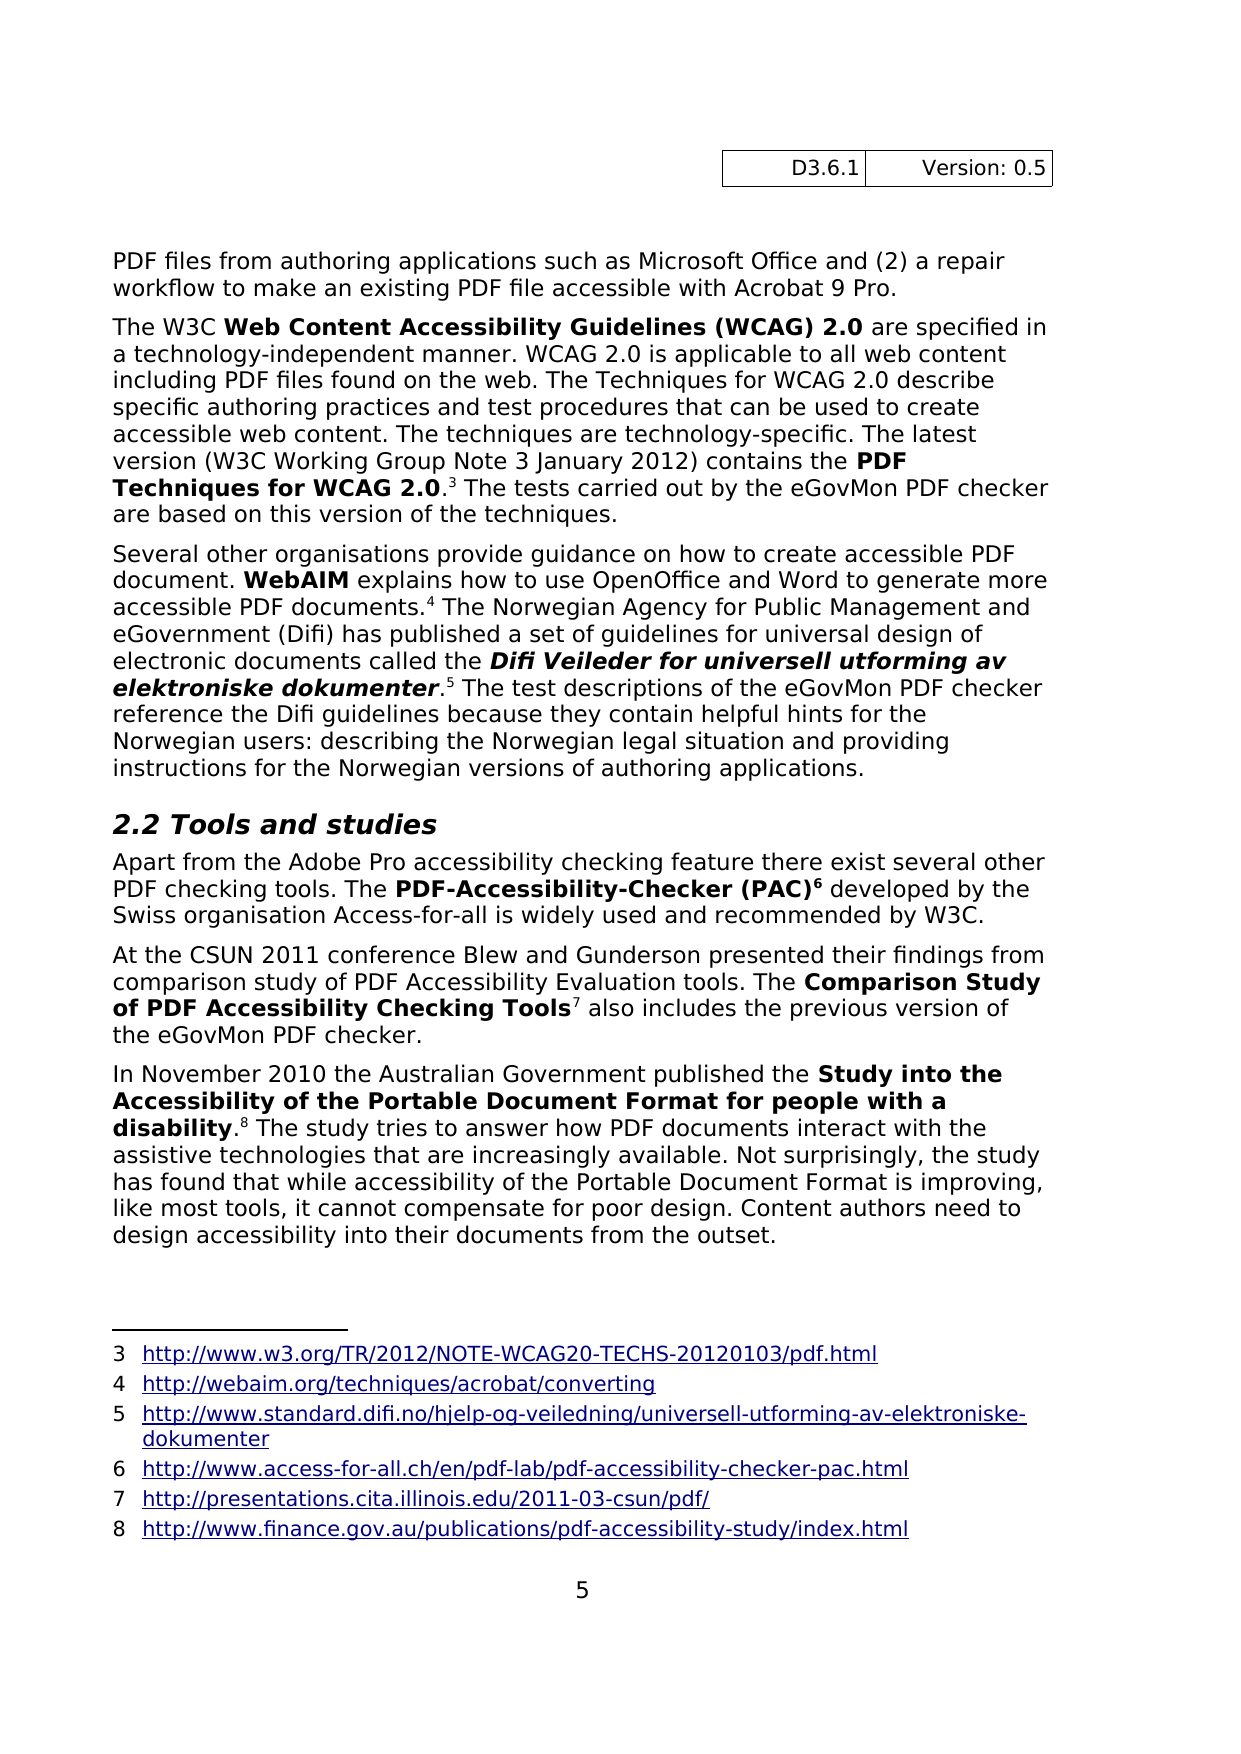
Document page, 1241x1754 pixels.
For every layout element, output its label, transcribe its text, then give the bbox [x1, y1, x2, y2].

text http://www.w3.org/TR/2012/NOTE-WCAG20-TECHS-20120103/pdf.html [112, 1342, 1053, 1366]
text http://www.access-for-all.ch/en/pdf-lab/pdf-accessibility-checker-pac.html [112, 1457, 1053, 1481]
text http://www.finance.gov.au/publications/pdf-accessibility-study/index.html [112, 1517, 1053, 1542]
text Several other organisations provide guidance on how to create accessible PDF document. WebAIM explains how to use OpenOffice and Word to generate more accessible PDF documents. The Norwegian Agency for Public Management and eGovernment (Difi) has published a set of guidelines for universal design of electronic documents called the Difi Veileder for universell utforming av elektroniske dokumenter. The test descriptions of the eGovMon PDF checker reference the Difi guidelines because they contain helpful hints for the Norwegian users: describing the Norwegian legal situation and providing instructions for the Norwegian versions of authoring applications. [112, 541, 1053, 782]
text http://webaim.org/techniques/acrobat/converting [112, 1372, 1053, 1397]
text http://www.standard.difi.no/hjelp-og-veiledning/universell-utforming-av-elektroniske-dokumenter [112, 1402, 1053, 1451]
subtitle Tools and studies [112, 809, 1053, 840]
text At the CSUN 2011 conference Blew and Gunderson presented their findings from comparison study of PDF Accessibility Evaluation tools. The Comparison Study of PDF Accessibility Checking Tools also includes the previous version of the eGovMon PDF checker. [112, 942, 1053, 1049]
text PDF files from authoring applications such as Microsoft Office and (2) a repair workflow to make an existing PDF file accessible with Acrobat 9 Pro. [112, 248, 1053, 302]
text http://presentations.cita.illinois.edu/2011-03-csun/pdf/ [112, 1487, 1053, 1511]
text Apart from the Adobe Pro accessibility checking feature there exist several other PDF checking tools. The PDF-Accessibility-Checker (PAC) developed by the Swiss organisation Access-for-all is widely used and recommended by W3C. [112, 849, 1053, 929]
text The W3C Web Content Accessibility Guidelines (WCAG) 2.0 are specified in a technology-independent manner. WCAG 2.0 is applicable to all web content including PDF files found on the web. The Techniques for WCAG 2.0 describe specific authoring practices and test procedures that can be used to create accessible web content. The techniques are technology-specific. The latest version (W3C Working Group Note 3 January 2012) contains the PDF Techniques for WCAG 2.0. The tests carried out by the eGovMon PDF checker are based on this version of the techniques. [112, 314, 1053, 528]
text In November 2010 the Australian Government published the Study into the Accessibility of the Portable Document Format for people with a disability. The study tries to answer how PDF documents interact with the assistive technologies that are increasingly available. Not surprisingly, the study has found that while accessibility of the Portable Document Format is improving, like most tools, it cannot compensate for poor design. Content authors need to design accessibility into their documents from the outset. [112, 1062, 1053, 1249]
